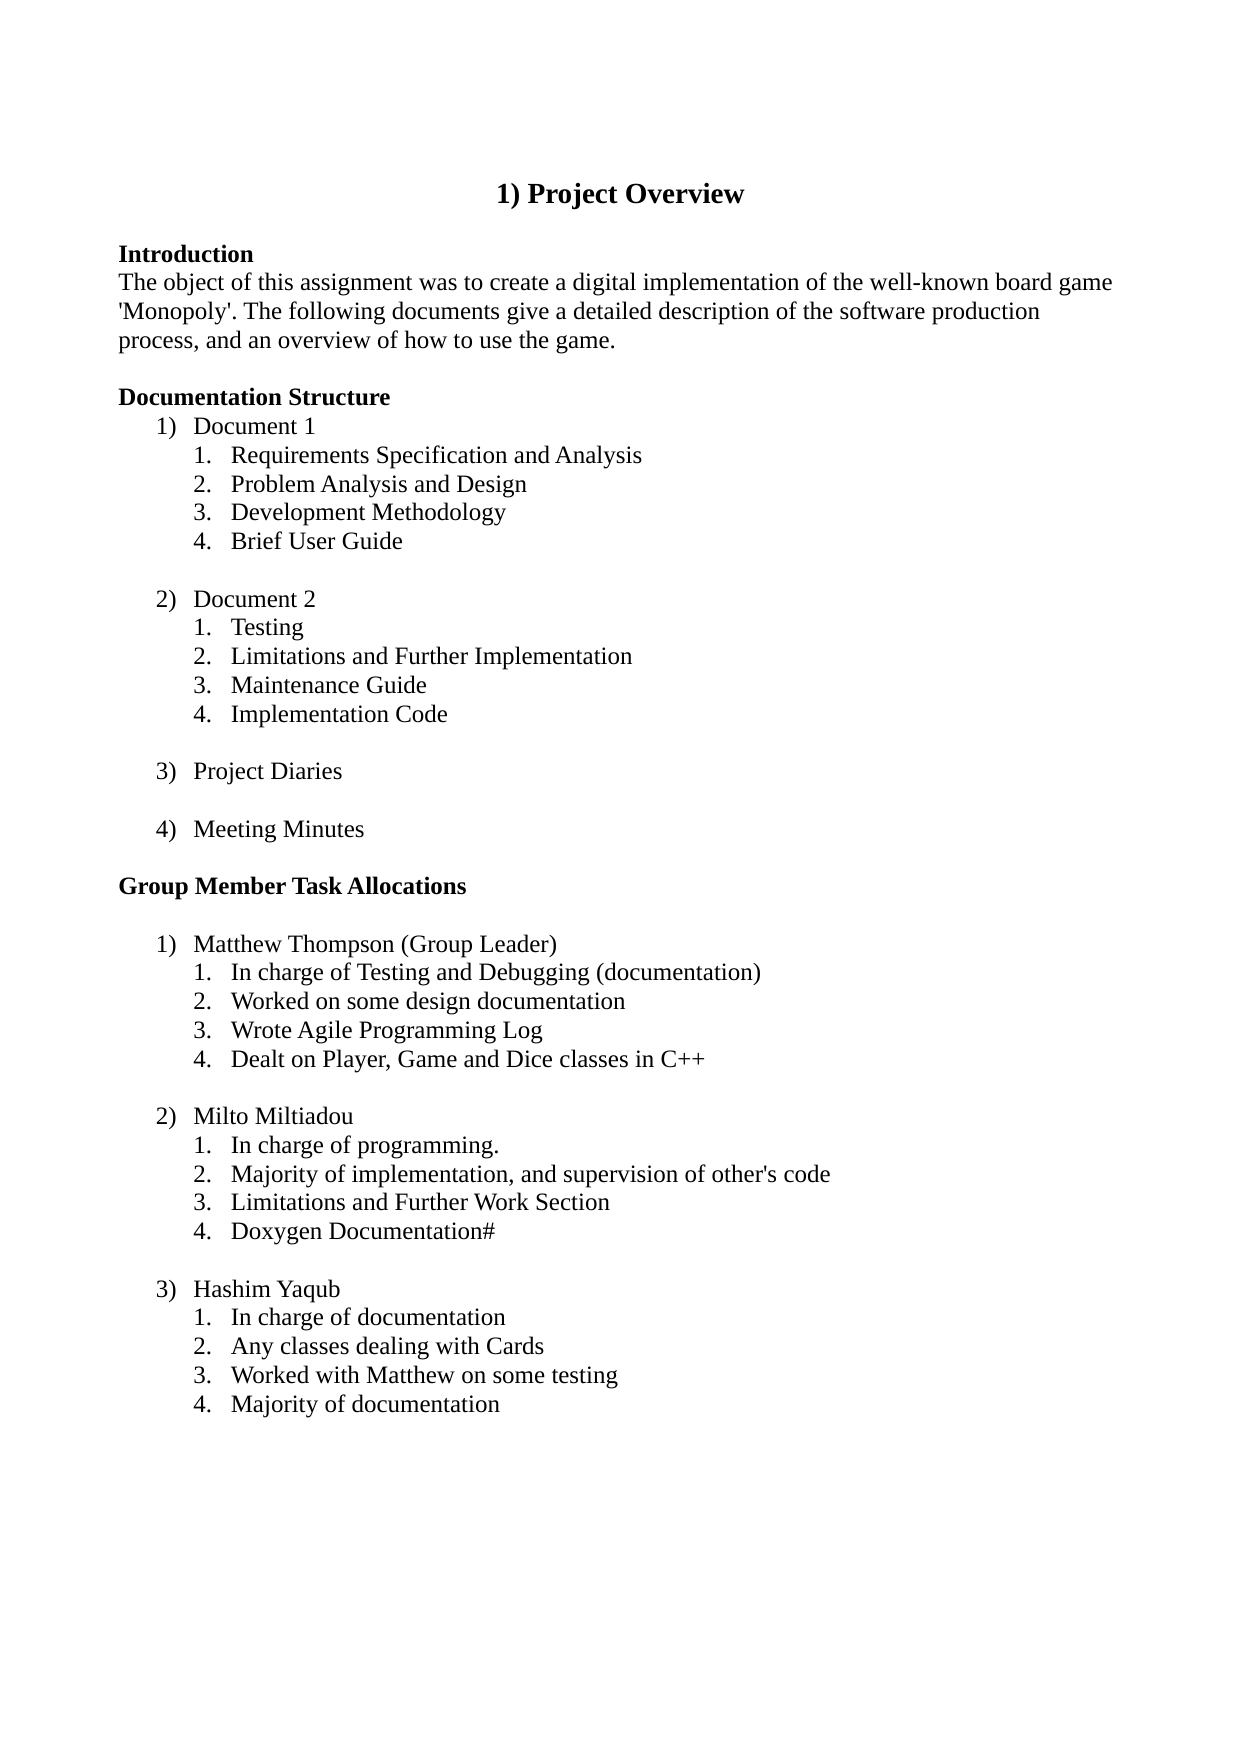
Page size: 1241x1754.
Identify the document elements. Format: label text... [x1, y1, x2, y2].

list Hashim Yaqub [156, 1274, 1122, 1302]
text Documentation Structure [118, 382, 1122, 411]
list In charge of programming. [193, 1130, 1122, 1159]
list Worked on some design documentation [193, 986, 1122, 1015]
list Matthew Thompson (Group Leader) [156, 929, 1122, 957]
list Meeting Minutes [156, 814, 1122, 842]
list Testing [193, 612, 1122, 641]
list Development Methodology [193, 497, 1122, 526]
list Implementation Code [193, 699, 1122, 727]
list Project Diaries [156, 756, 1122, 785]
list Limitations and Further Implementation [193, 641, 1122, 670]
list Worked with Matthew on some testing [193, 1360, 1122, 1389]
list Document 2 [156, 584, 1122, 612]
list Majority of implementation, and supervision of other's code [193, 1159, 1122, 1187]
list Problem Analysis and Design [193, 469, 1122, 497]
list Wrote Agile Programming Log [193, 1015, 1122, 1044]
list In charge of Testing and Debugging (documentation) [193, 957, 1122, 986]
list Maintenance Guide [193, 670, 1122, 699]
text Group Member Task Allocations [118, 871, 1122, 900]
text 1) Project Overview [118, 176, 1122, 210]
text The object of this assignment was to create a digital implementation of the well-known board game 'Monopoly'. The following documents give a detailed description of the software production process, and an overview of how to use the game. [118, 267, 1122, 354]
list Document 1 [156, 411, 1122, 440]
list Dealt on Player, Game and Dice classes in C++ [193, 1044, 1122, 1072]
list Brief User Guide [193, 526, 1122, 555]
list Requirements Specification and Analysis [193, 440, 1122, 469]
list In charge of documentation [193, 1302, 1122, 1331]
list Doxygen Documentation# [193, 1216, 1122, 1245]
list Milto Miltiadou [156, 1101, 1122, 1130]
list Limitations and Further Work Section [193, 1187, 1122, 1216]
text Introduction [118, 239, 1122, 267]
list Majority of documentation [193, 1389, 1122, 1417]
list Any classes dealing with Cards [193, 1331, 1122, 1360]
